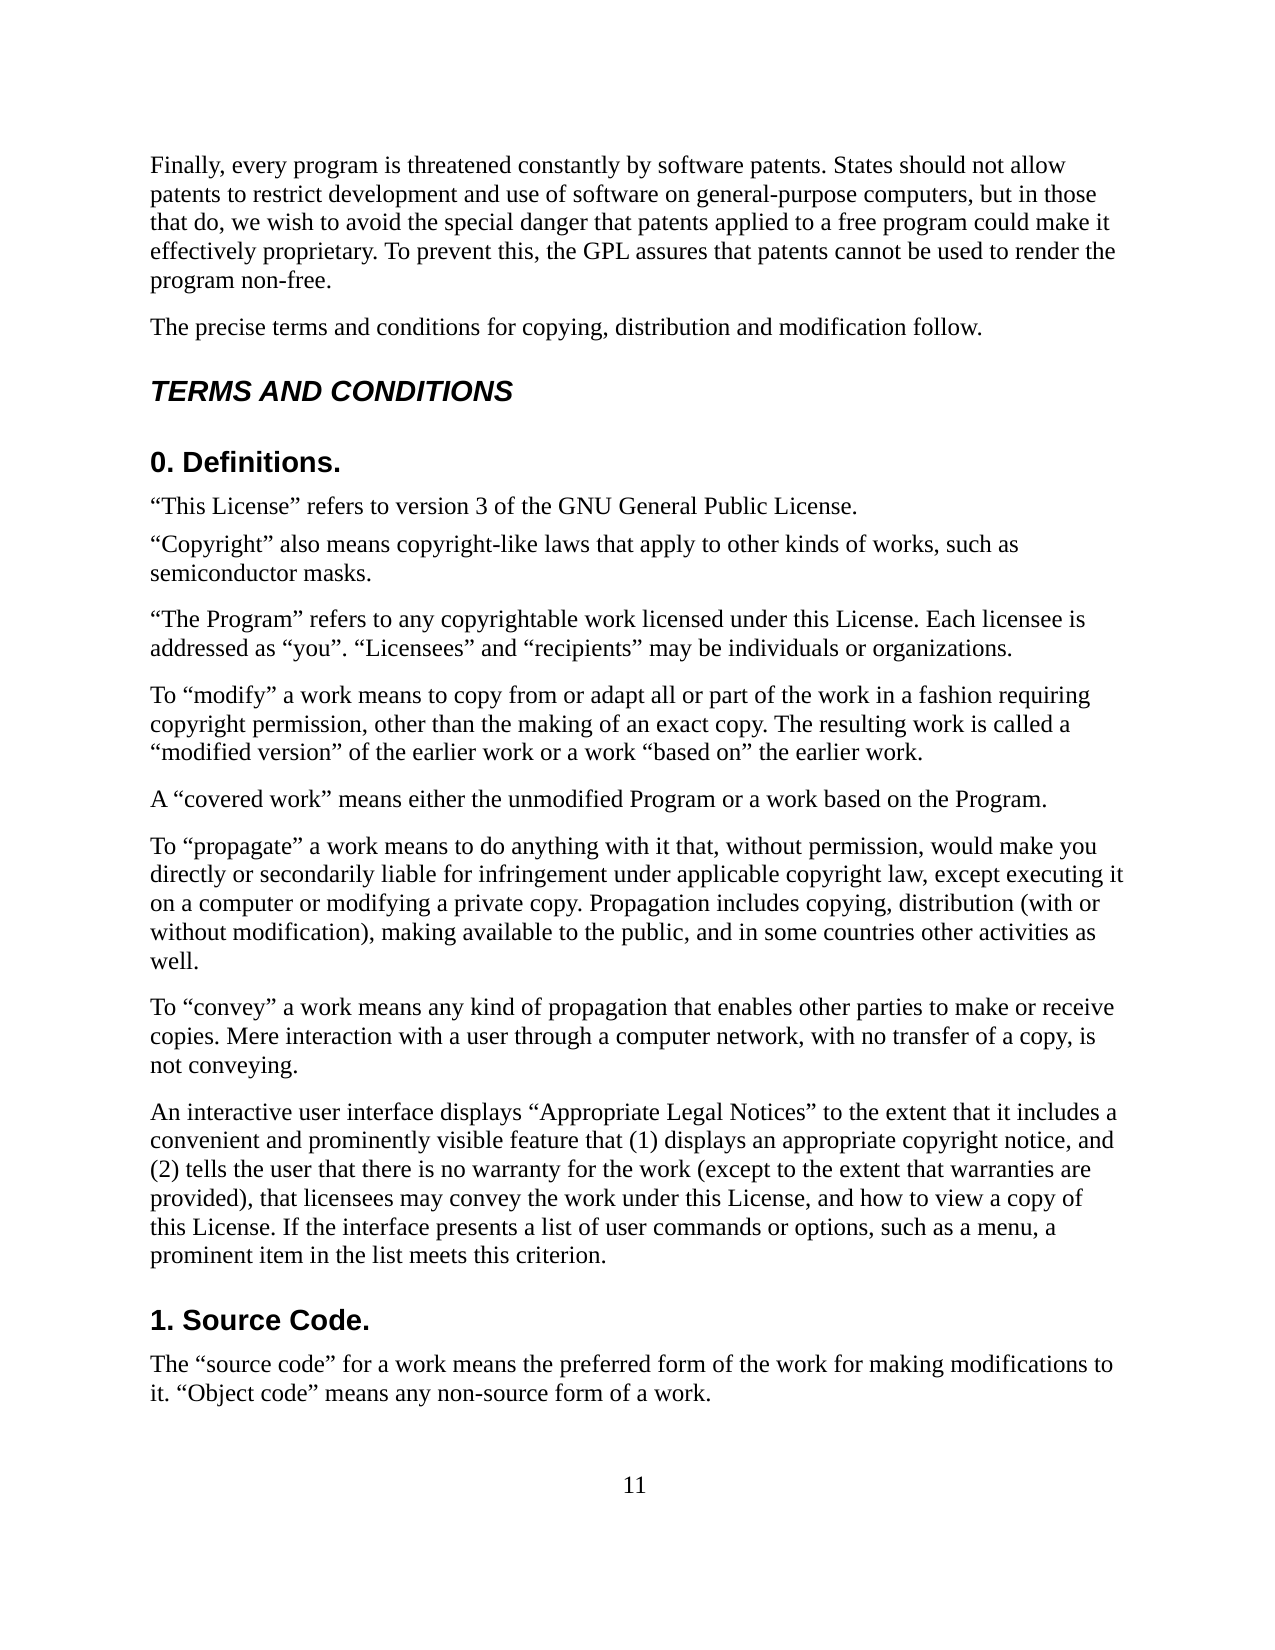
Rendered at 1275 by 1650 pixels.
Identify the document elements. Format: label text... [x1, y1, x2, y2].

text To “convey” a work means any kind of propagation that enables other parties to make or receive copies. Mere interaction with a user through a computer network, with no transfer of a copy, is not conveying. [150, 992, 1125, 1079]
text The “source code” for a work means the preferred form of the work for making modifications to it. “Object code” means any non-source form of a work. [150, 1349, 1125, 1407]
text An interactive user interface displays “Appropriate Legal Notices” to the extent that it includes a convenient and prominently visible feature that (1) displays an appropriate copyright notice, and (2) tells the user that there is no warranty for the work (except to the extent that warranties are provided), that licensees may convey the work under this License, and how to view a copy of this License. If the interface presents a list of user commands or options, such as a menu, a prominent item in the list meets this criterion. [150, 1097, 1125, 1269]
subtitle 0. Definitions. [150, 445, 1125, 479]
text “This License” refers to version 3 of the GNU General Public License. [150, 491, 1125, 520]
text Finally, every program is threatened constantly by software patents. States should not allow patents to restrict development and use of software on general-purpose computers, but in those that do, we wish to avoid the special danger that patents applied to a free program could make it effectively proprietary. To prevent this, the GPL assures that patents cannot be used to render the program non-free. [150, 150, 1125, 294]
subtitle 1. Source Code. [150, 1303, 1125, 1337]
text “Copyright” also means copyright-like laws that apply to other kinds of works, such as semiconductor masks. [150, 529, 1125, 587]
text A “covered work” means either the unmodified Program or a work based on the Program. [150, 784, 1125, 813]
text To “modify” a work means to copy from or adapt all or part of the work in a fashion requiring copyright permission, other than the making of an exact copy. The resulting work is called a “modified version” of the earlier work or a work “based on” the earlier work. [150, 680, 1125, 766]
text The precise terms and conditions for copying, distribution and modification follow. [150, 312, 1125, 340]
text To “propagate” a work means to do anything with it that, without permission, would make you directly or secondarily liable for infringement under applicable copyright law, except executing it on a computer or modifying a private copy. Propagation includes copying, distribution (with or without modification), making available to the public, and in some countries other activities as well. [150, 831, 1125, 974]
text “The Program” refers to any copyrightable work licensed under this License. Each licensee is addressed as “you”. “Licensees” and “recipients” may be individuals or organizations. [150, 604, 1125, 662]
subtitle TERMS AND CONDITIONS [150, 374, 1125, 408]
